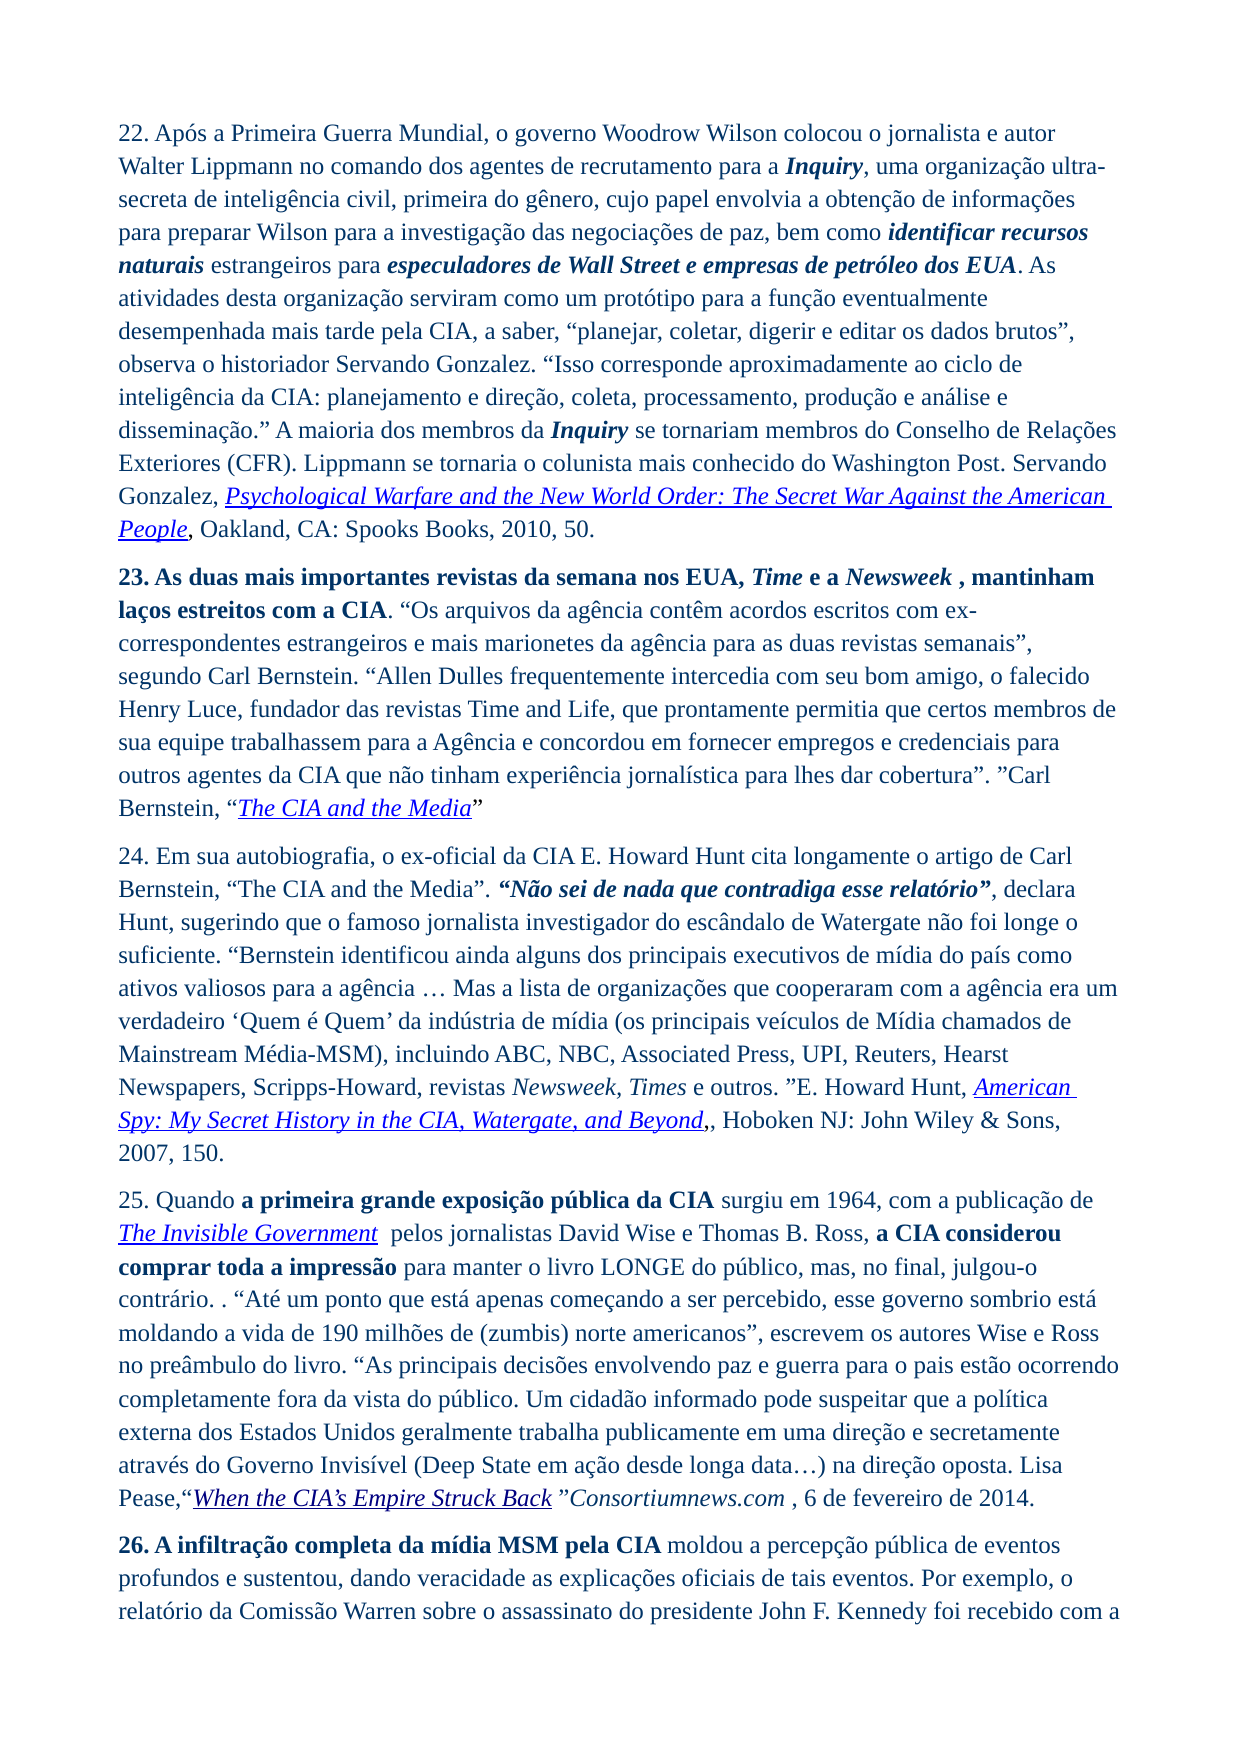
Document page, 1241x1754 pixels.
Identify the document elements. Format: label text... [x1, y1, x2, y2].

text 23. As duas mais importantes revistas da semana nos EUA, Time e a Newsweek , mantinham laços estreitos com a CIA. “Os arquivos da agência contêm acordos escritos com ex-correspondentes estrangeiros e mais marionetes da agência para as duas revistas semanais”, segundo Carl Bernstein. “Allen Dulles frequentemente intercedia com seu bom amigo, o falecido Henry Luce, fundador das revistas Time and Life, que prontamente permitia que certos membros de sua equipe trabalhassem para a Agência e concordou em fornecer empregos e credenciais para outros agentes da CIA que não tinham experiência jornalística para lhes dar cobertura”. ”Carl Bernstein, “The CIA and the Media” [118, 562, 1122, 822]
text 22. Após a Primeira Guerra Mundial, o governo Woodrow Wilson colocou o jornalista e autor Walter Lippmann no comando dos agentes de recrutamento para a Inquiry, uma organização ultra-secreta de inteligência civil, primeira do gênero, cujo papel envolvia a obtenção de informações para preparar Wilson para a investigação das negociações de paz, bem como identificar recursos naturais estrangeiros para especuladores de Wall Street e empresas de petróleo dos EUA. As atividades desta organização serviram como um protótipo para a função eventualmente desempenhada mais tarde pela CIA, a saber, “planejar, coletar, digerir e editar os dados brutos”, observa o historiador Servando Gonzalez. “Isso corresponde aproximadamente ao ciclo de inteligência da CIA: planejamento e direção, coleta, processamento, produção e análise e disseminação.” A maioria dos membros da Inquiry se tornariam membros do Conselho de Relações Exteriores (CFR). Lippmann se tornaria o colunista mais conhecido do Washington Post. Servando Gonzalez, Psychological Warfare and the New World Order: The Secret War Against the American People, Oakland, CA: Spooks Books, 2010, 50. [118, 118, 1122, 543]
text 26. A infiltração completa da mídia MSM pela CIA moldou a percepção pública de eventos profundos e sustentou, dando veracidade as explicações oficiais de tais eventos. Por exemplo, o relatório da Comissão Warren sobre o assassinato do presidente John F. Kennedy foi recebido com a [118, 1530, 1122, 1625]
text 25. Quando a primeira grande exposição pública da CIA surgiu em 1964, com a publicação de The Invisible Government pelos jornalistas David Wise e Thomas B. Ross, a CIA considerou comprar toda a impressão para manter o livro LONGE do público, mas, no final, julgou-o contrário. . “Até um ponto que está apenas começando a ser percebido, esse governo sombrio está moldando a vida de 190 milhões de (zumbis) norte americanos”, escrevem os autores Wise e Ross no preâmbulo do livro. “As principais decisões envolvendo paz e guerra para o pais estão ocorrendo completamente fora da vista do público. Um cidadão informado pode suspeitar que a política externa dos Estados Unidos geralmente trabalha publicamente em uma direção e secretamente através do Governo Invisível (Deep State em ação desde longa data…) na direção oposta. Lisa Pease,“When the CIA’s Empire Struck Back ”Consortiumnews.com , 6 de fevereiro de 2014. [118, 1186, 1122, 1511]
text 24. Em sua autobiografia, o ex-oficial da CIA E. Howard Hunt cita longamente o artigo de Carl Bernstein, “The CIA and the Media”. “Não sei de nada que contradiga esse relatório”, declara Hunt, sugerindo que o famoso jornalista investigador do escândalo de Watergate não foi longe o suficiente. “Bernstein identificou ainda alguns dos principais executivos de mídia do país como ativos valiosos para a agência … Mas a lista de organizações que cooperaram com a agência era um verdadeiro ‘Quem é Quem’ da indústria de mídia (os principais veículos de Mídia chamados de Mainstream Média-MSM), incluindo ABC, NBC, Associated Press, UPI, Reuters, Hearst Newspapers, Scripps-Howard, revistas Newsweek, Times e outros. ”E. Howard Hunt, American Spy: My Secret History in the CIA, Watergate, and Beyond,, Hoboken NJ: John Wiley & Sons, 2007, 150. [118, 841, 1122, 1167]
